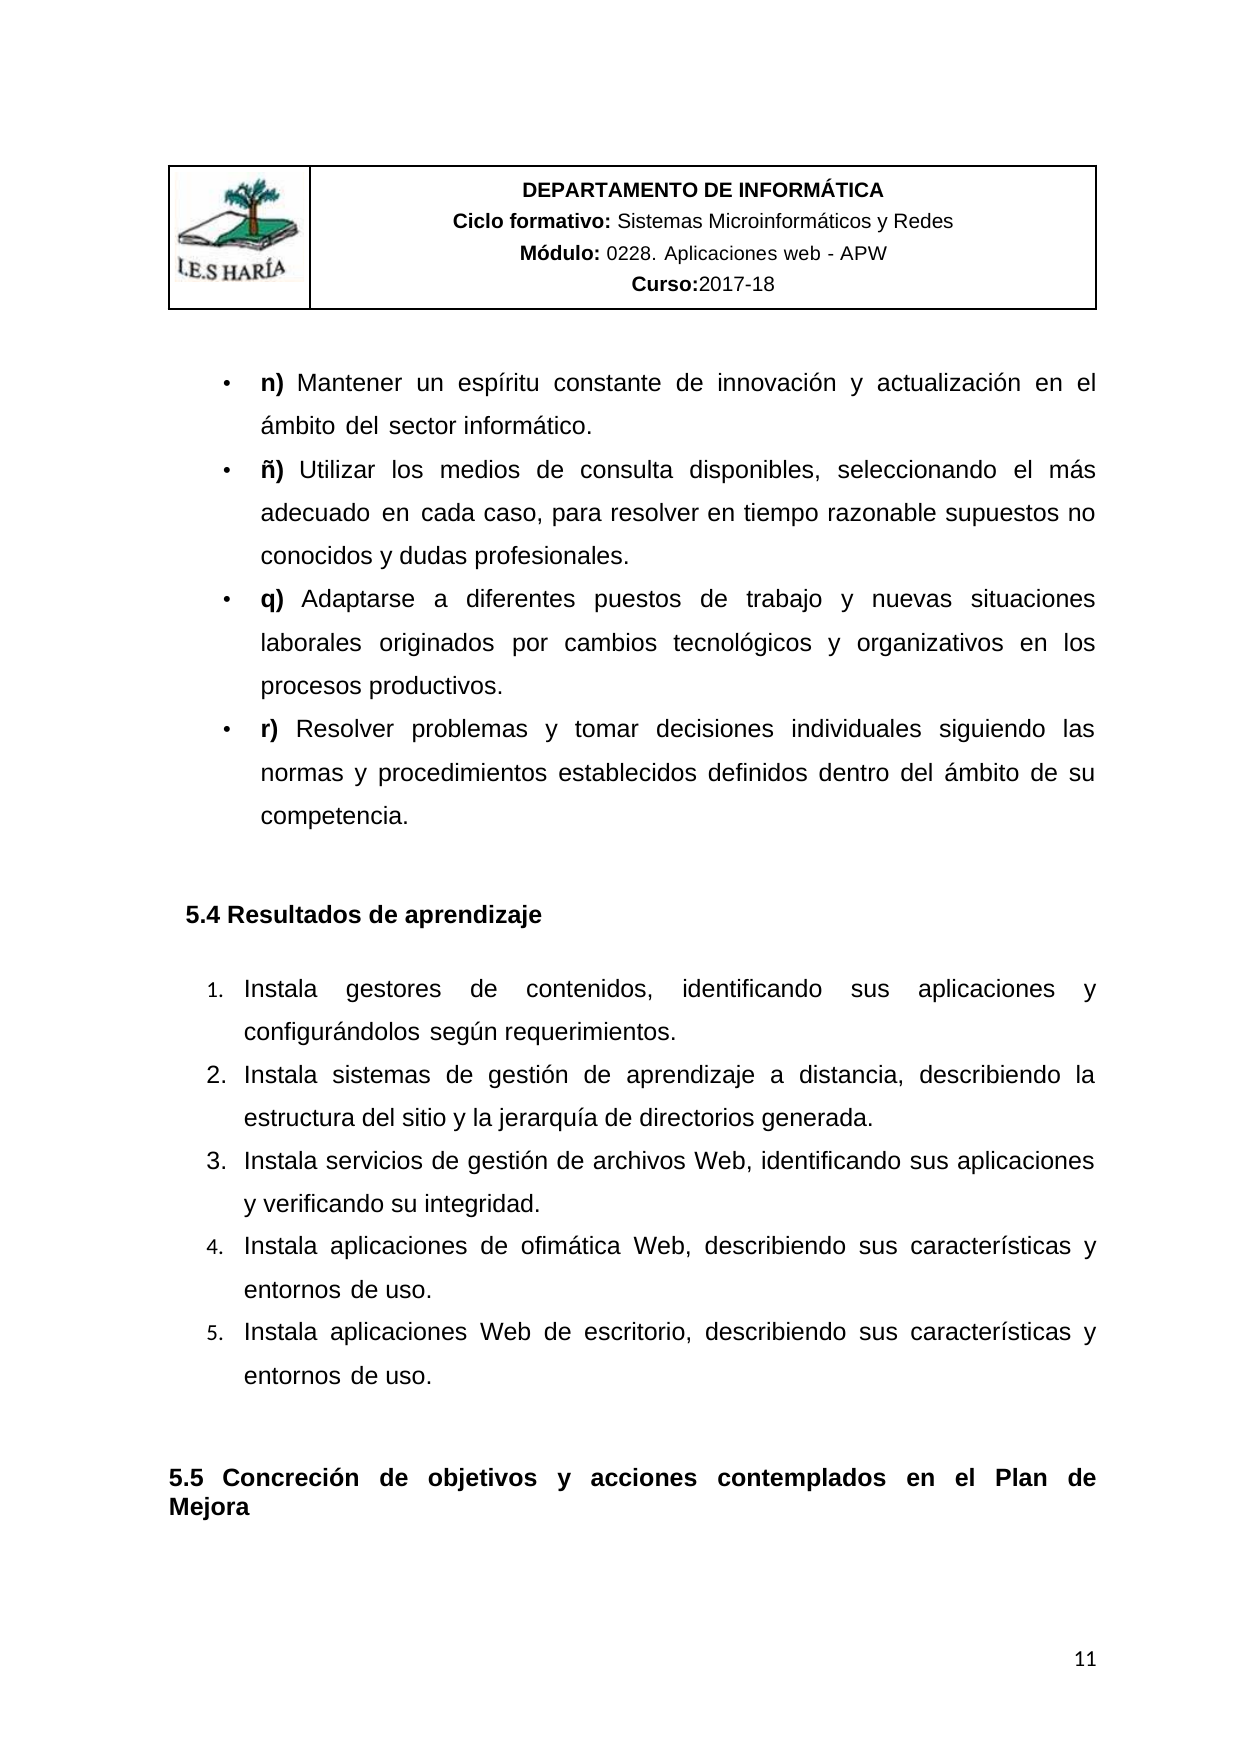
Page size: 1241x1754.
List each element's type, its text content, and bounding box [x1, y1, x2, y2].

list Instala sistemas de gestión de aprendizaje a distancia, describiendo la estructura del sitio y la jerarquía de directorios generada. [206, 1060, 1096, 1132]
list n) Mantener un espíritu constante de innovación y actualización en el ámbito del sector informático. [223, 368, 1096, 440]
list Instala aplicaciones Web de escritorio, describiendo sus características y entornos de uso. [206, 1317, 1096, 1389]
subtitle 5.4 Resultados de aprendizaje [185, 900, 1096, 929]
list ñ) Utilizar los medios de consulta disponibles, seleccionando el más adecuado en cada caso, para resolver en tiempo razonable supuestos no conocidos y dudas profesionales. [223, 454, 1096, 569]
list q) Adaptarse a diferentes puestos de trabajo y nuevas situaciones laborales originados por cambios tecnológicos y organizativos en los procesos productivos. [223, 584, 1096, 699]
list Instala servicios de gestión de archivos Web, identificando sus aplicaciones y verificando su integridad. [206, 1146, 1096, 1217]
list Instala gestores de contenidos, identificando sus aplicaciones y configurándolos según requerimientos. [206, 974, 1096, 1046]
list Instala aplicaciones de ofimática Web, describiendo sus características y entornos de uso. [206, 1231, 1096, 1303]
subtitle 5.5 Concreción de objetivos y acciones contemplados en el Plan de Mejora [169, 1463, 1096, 1521]
list r) Resolver problemas y tomar decisiones individuales siguiendo las normas y procedimientos establecidos definidos dentro del ámbito de su competencia. [223, 714, 1096, 829]
picture [174, 172, 305, 282]
